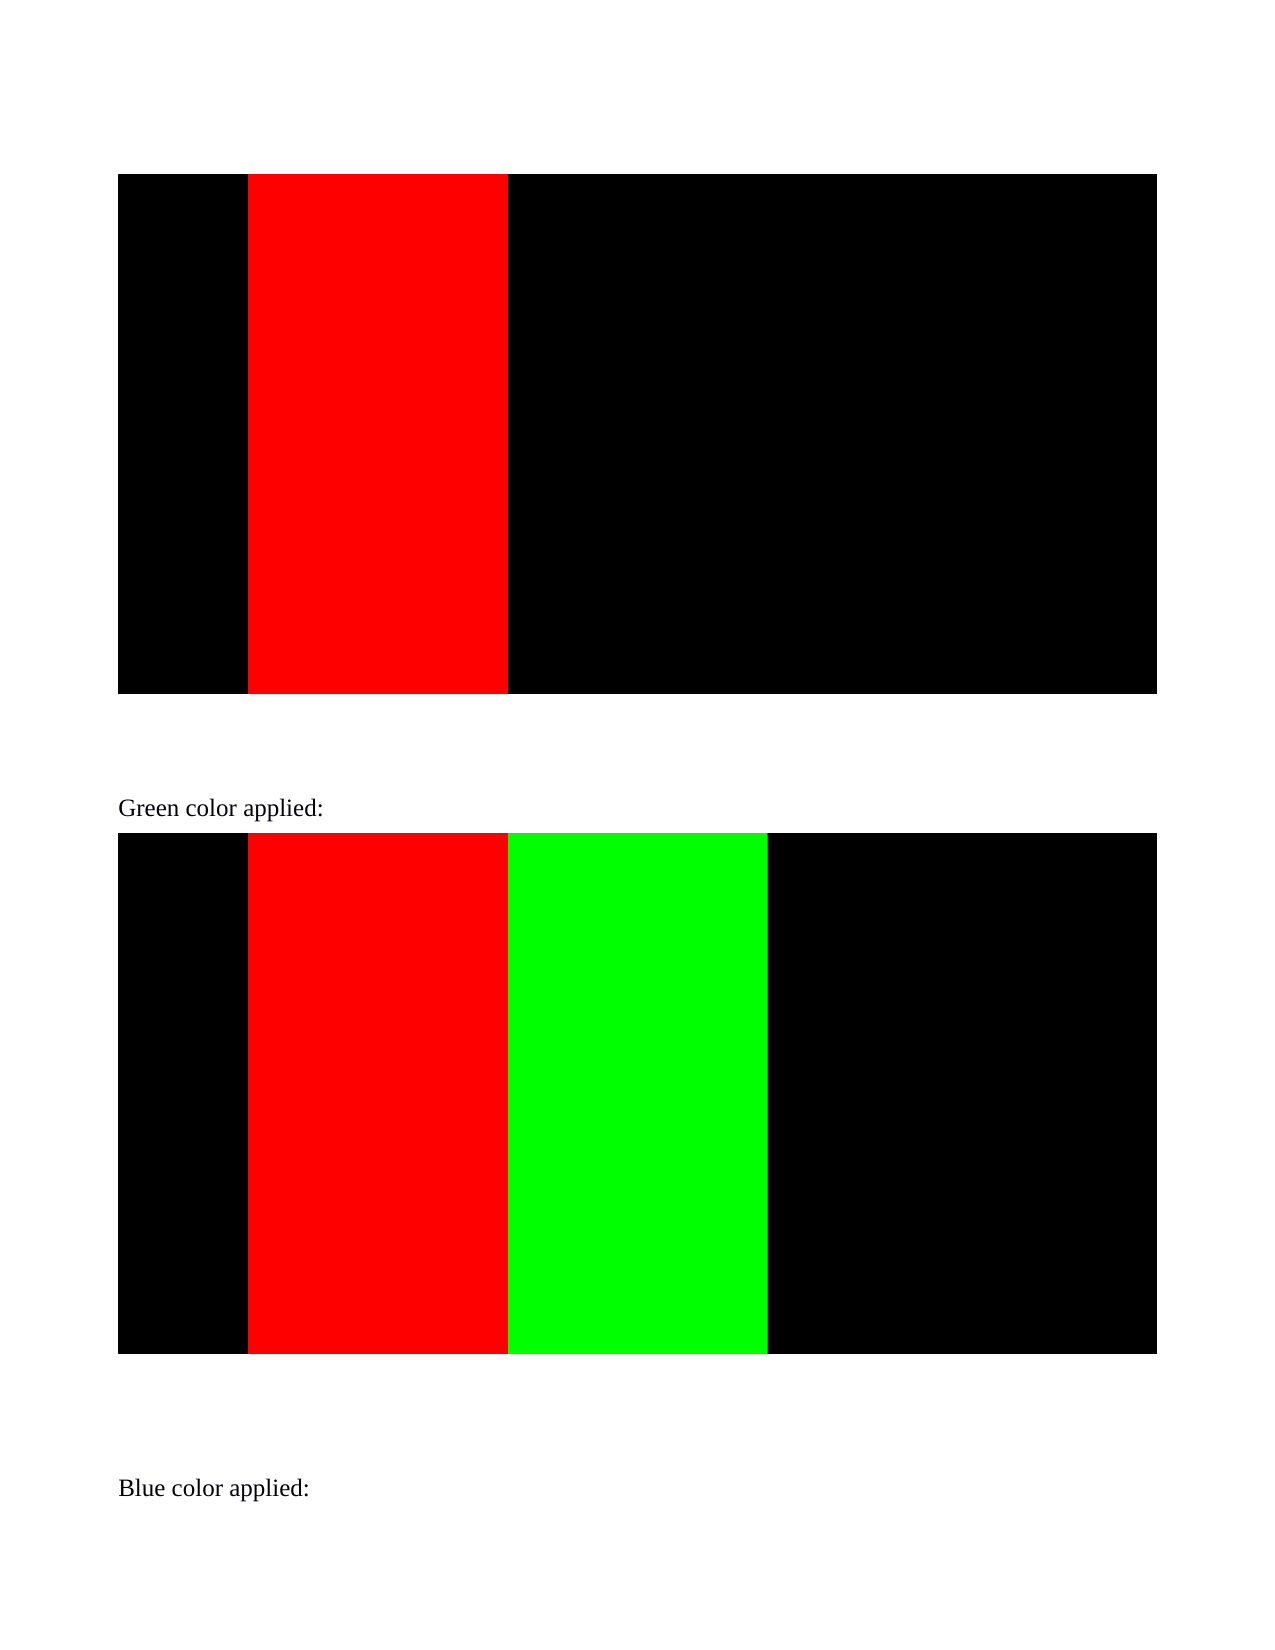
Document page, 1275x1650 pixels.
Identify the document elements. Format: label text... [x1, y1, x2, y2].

picture [118, 833, 1157, 1354]
subtitle Blue color applied: [118, 1473, 1157, 1502]
picture [118, 174, 1157, 694]
subtitle Green color applied: [118, 793, 1157, 821]
